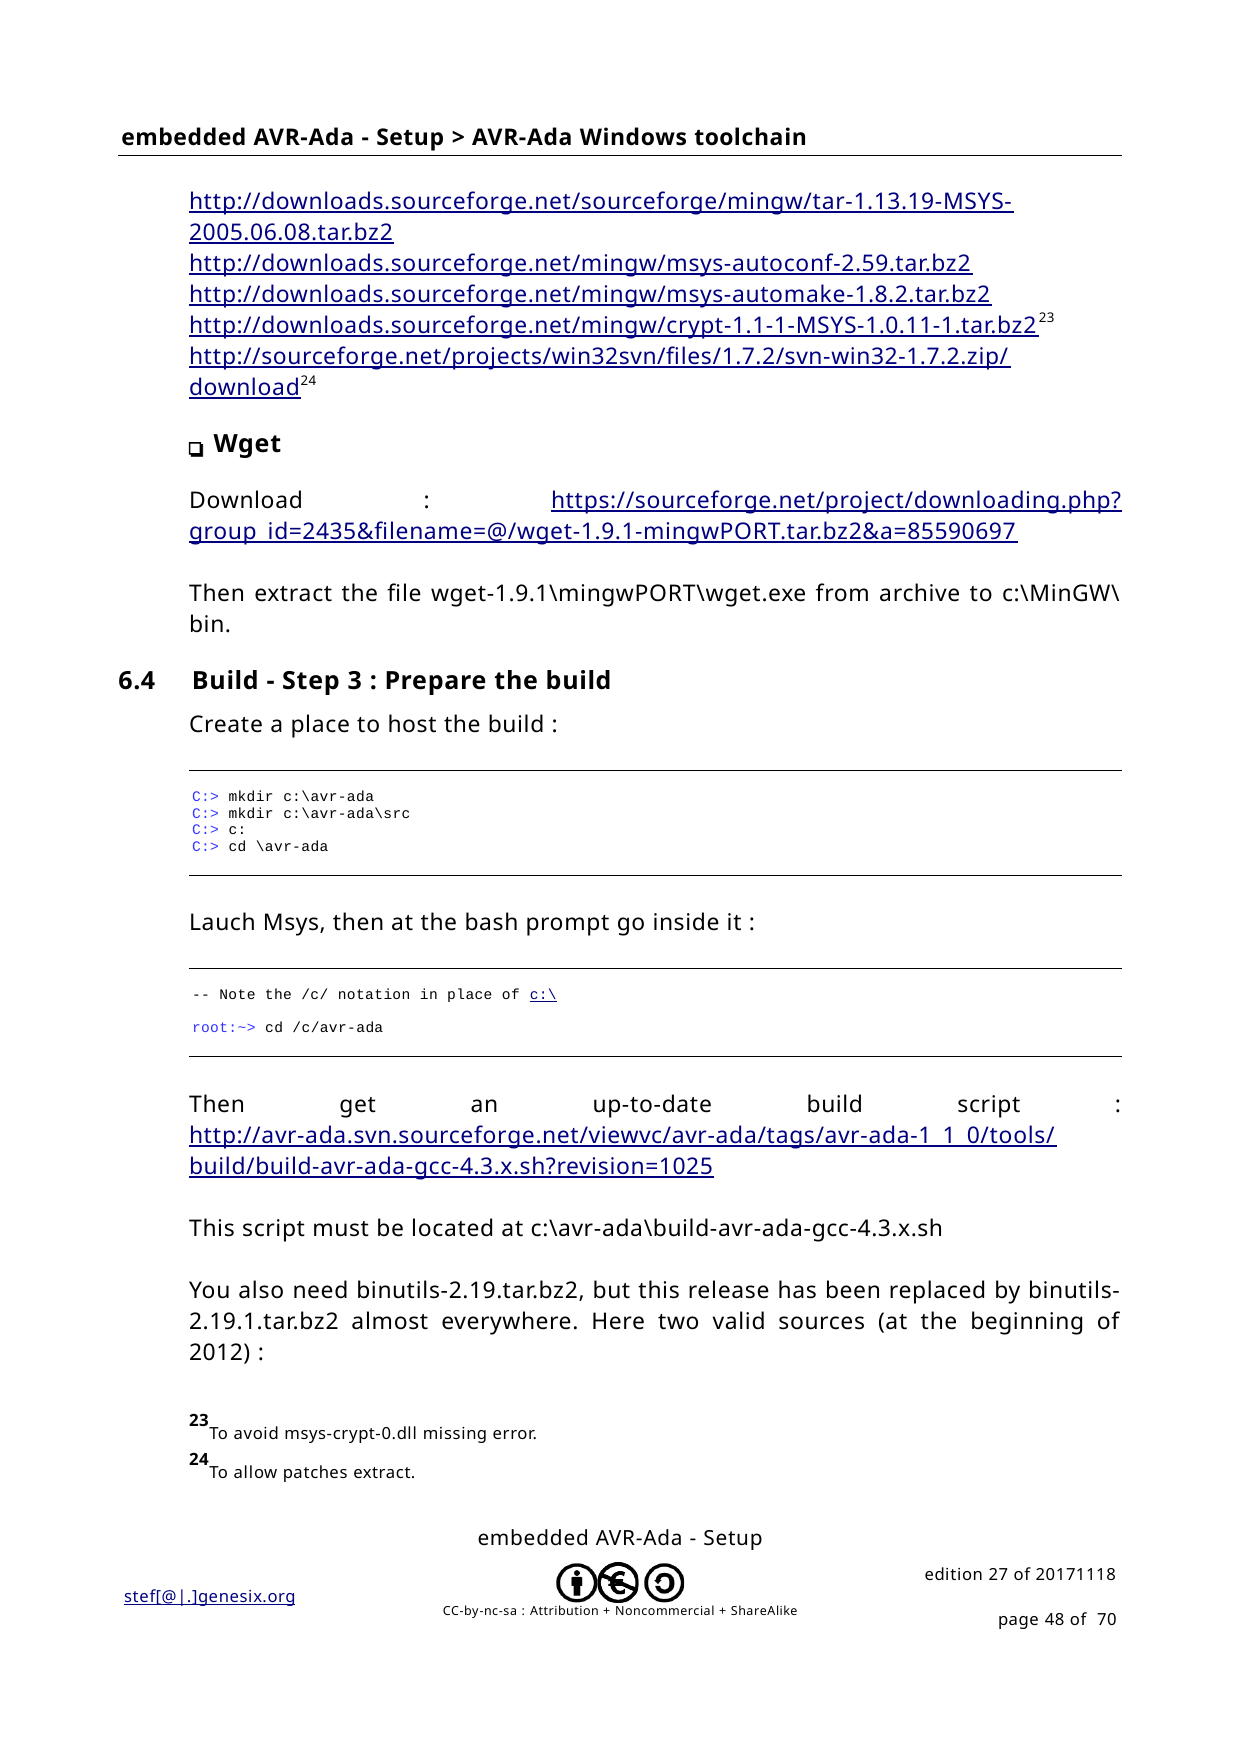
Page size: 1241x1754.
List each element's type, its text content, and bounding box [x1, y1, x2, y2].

picture [555, 1562, 639, 1603]
text To avoid msys-crypt-0.dll missing error. [189, 1408, 1122, 1448]
list C:> mkdir c:\avr-ada [189, 771, 1122, 803]
text Download : https://sourceforge.net/project/downloading.php?group_id=2435&filename=@/wget-1.9.1-mingwPORT.tar.bz2&a=85590697 [189, 484, 1122, 546]
list C:> c: [189, 820, 1122, 836]
text Lauch Msys, then at the bash prompt go inside it : [189, 906, 1122, 937]
text http://downloads.sourceforge.net/mingw/msys-automake-1.8.2.tar.bz2 [189, 278, 1122, 309]
text You also need binutils-2.19.tar.bz2, but this release has been replaced by binutils-2.19.1.tar.bz2 almost everywhere. Here two valid sources (at the beginning of 2012) : [189, 1274, 1122, 1367]
list C:> cd \avr-ada [189, 836, 1122, 875]
subtitle Wget [189, 426, 1122, 472]
text http://downloads.sourceforge.net/mingw/crypt-1.1-1-MSYS-1.0.11-1.tar.bz2 [189, 309, 1122, 340]
text To allow patches extract. [189, 1448, 1122, 1487]
text http://downloads.sourceforge.net/mingw/msys-autoconf-2.59.tar.bz2 [189, 247, 1122, 278]
text Create a place to host the build : [189, 708, 1122, 739]
list -- Note the /c/ notation in place of c:\ root:~> cd /c/avr-ada [189, 969, 1122, 1037]
list C:> mkdir c:\avr-ada\src [189, 803, 1122, 820]
subtitle Build - Step 3 : Prepare the build [118, 663, 1122, 697]
text This script must be located at c:\avr-ada\build-avr-ada-gcc-4.3.x.sh [189, 1212, 1122, 1243]
text Then extract the file wget-1.9.1\mingwPORT\wget.exe from archive to c:\MinGW\bin. [189, 577, 1122, 639]
text Then get an up-to-date build script : http://avr-ada.svn.sourceforge.net/viewvc/avr-ada/tags/avr-ada-1_1_0/tools/build/build-avr-ada-gcc-4.3.x.sh?revision=1025 [189, 1088, 1122, 1181]
text http://downloads.sourceforge.net/sourceforge/mingw/tar-1.13.19-MSYS-2005.06.08.tar.bz2 [189, 184, 1122, 247]
text http://sourceforge.net/projects/win32svn/files/1.7.2/svn-win32-1.7.2.zip/download [189, 340, 1122, 402]
picture [643, 1562, 685, 1603]
